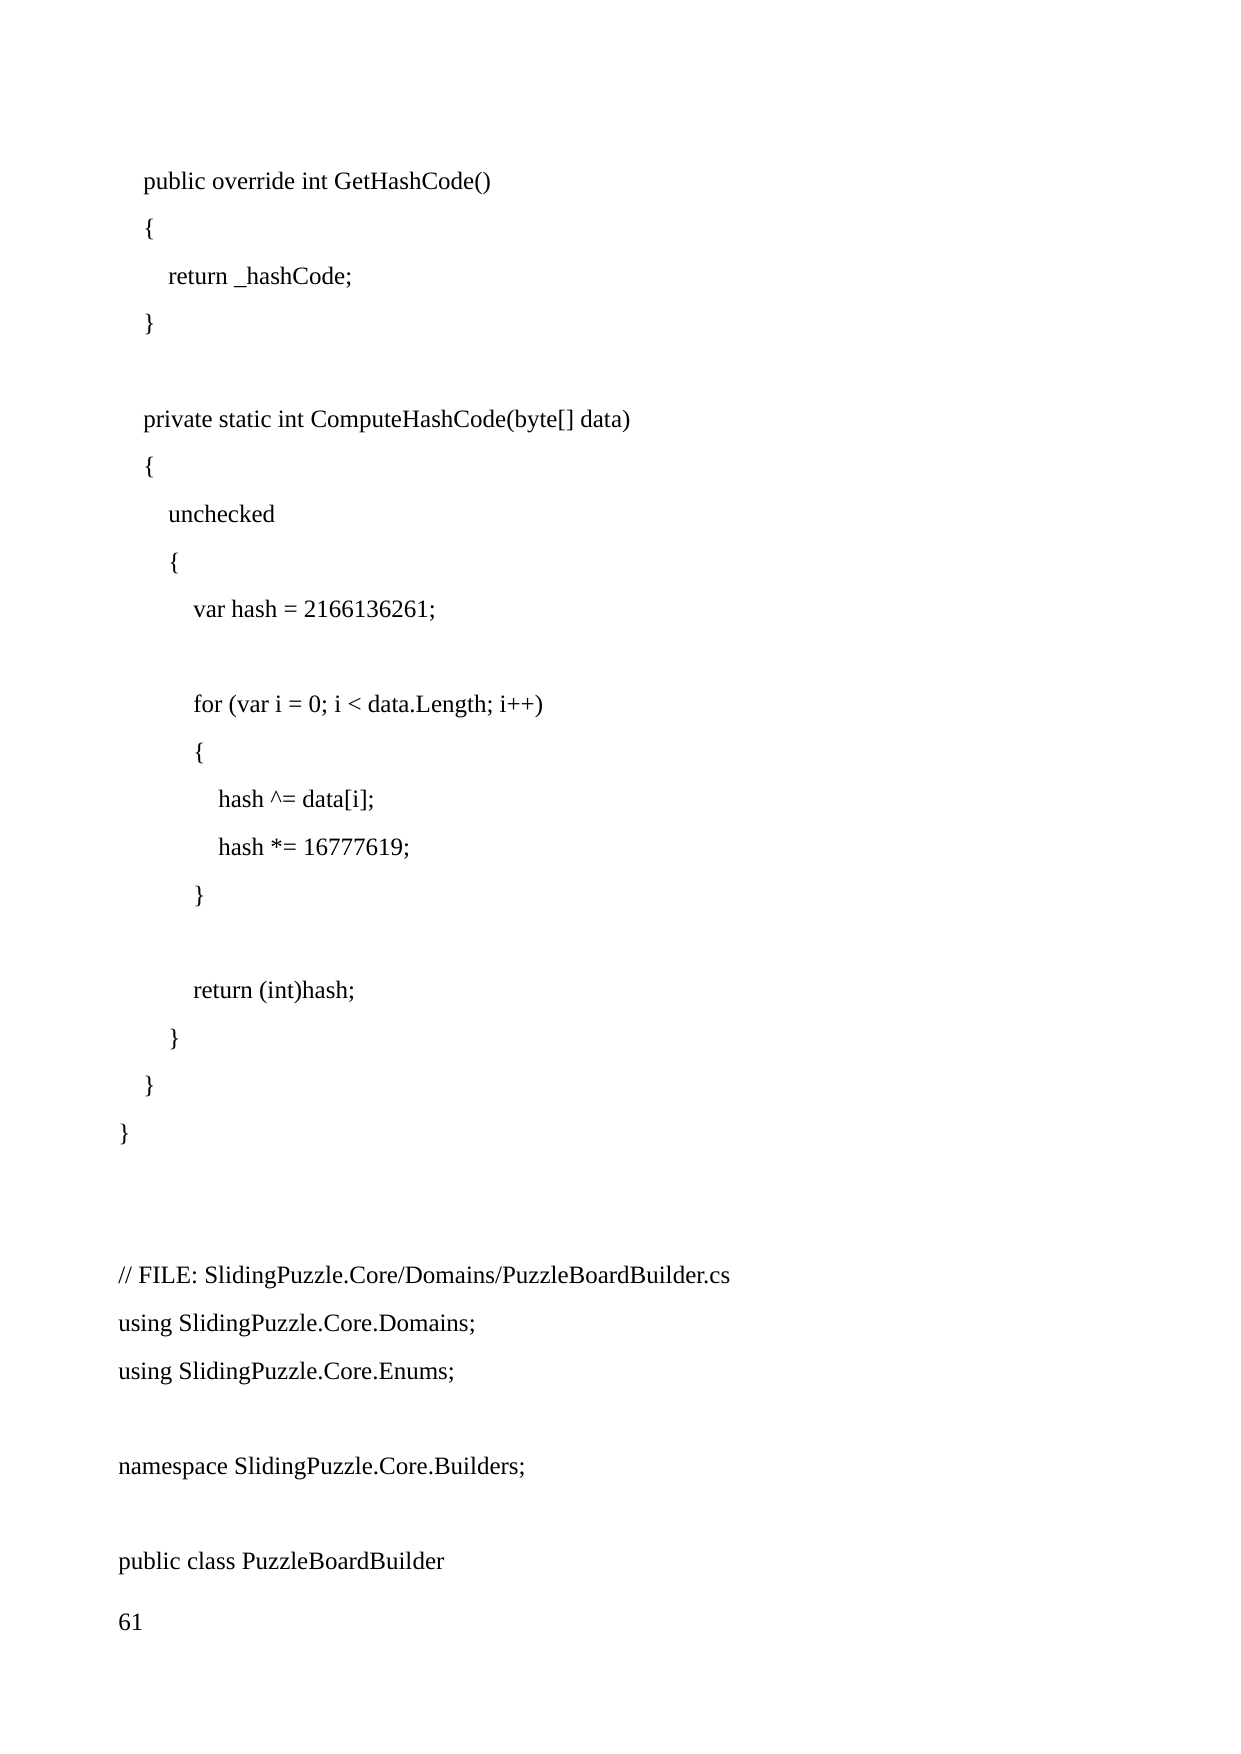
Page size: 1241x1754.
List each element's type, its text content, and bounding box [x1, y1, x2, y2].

text } [118, 880, 1122, 908]
text hash ^= data[i]; [118, 784, 1122, 813]
text return _hashCode; [118, 261, 1122, 290]
text var hash = 2166136261; [118, 594, 1122, 623]
text // FILE: SlidingPuzzle.Core/Domains/PuzzleBoardBuilder.cs [118, 1261, 1122, 1289]
text public class PuzzleBoardBuilder [118, 1546, 1122, 1575]
text } [118, 308, 1122, 337]
text { [118, 737, 1122, 766]
text } [118, 1023, 1122, 1051]
text using SlidingPuzzle.Core.Enums; [118, 1356, 1122, 1384]
text { [118, 547, 1122, 575]
text unchecked [118, 499, 1122, 528]
text { [118, 213, 1122, 242]
text } [118, 1070, 1122, 1099]
text public override int GetHashCode() [118, 166, 1122, 194]
text hash *= 16777619; [118, 832, 1122, 861]
text namespace SlidingPuzzle.Core.Builders; [118, 1451, 1122, 1480]
text private static int ComputeHashCode(byte[] data) [118, 404, 1122, 432]
text return (int)hash; [118, 975, 1122, 1004]
text } [118, 1118, 1122, 1147]
text { [118, 451, 1122, 480]
text using SlidingPuzzle.Core.Domains; [118, 1308, 1122, 1337]
text for (var i = 0; i < data.Length; i++) [118, 689, 1122, 718]
